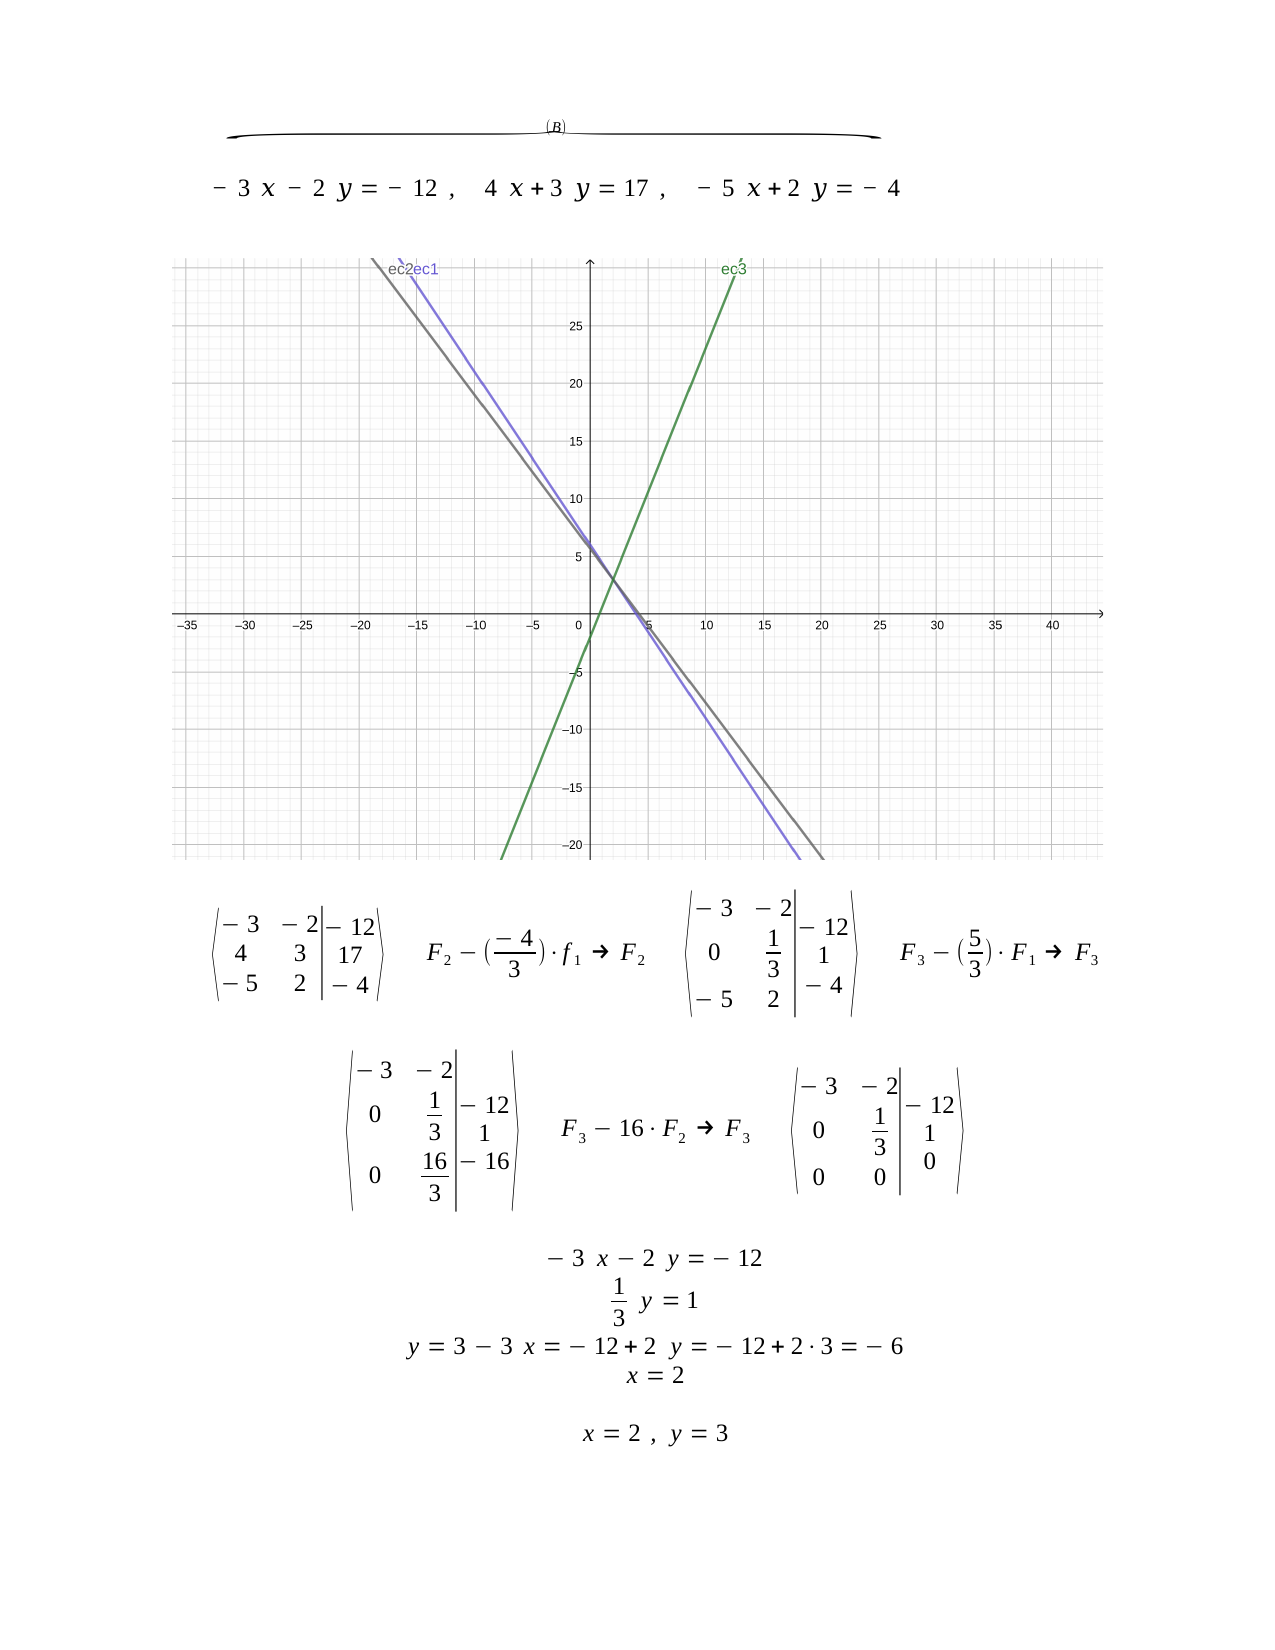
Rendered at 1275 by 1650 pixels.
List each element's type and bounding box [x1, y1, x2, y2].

picture [172, 258, 1104, 860]
